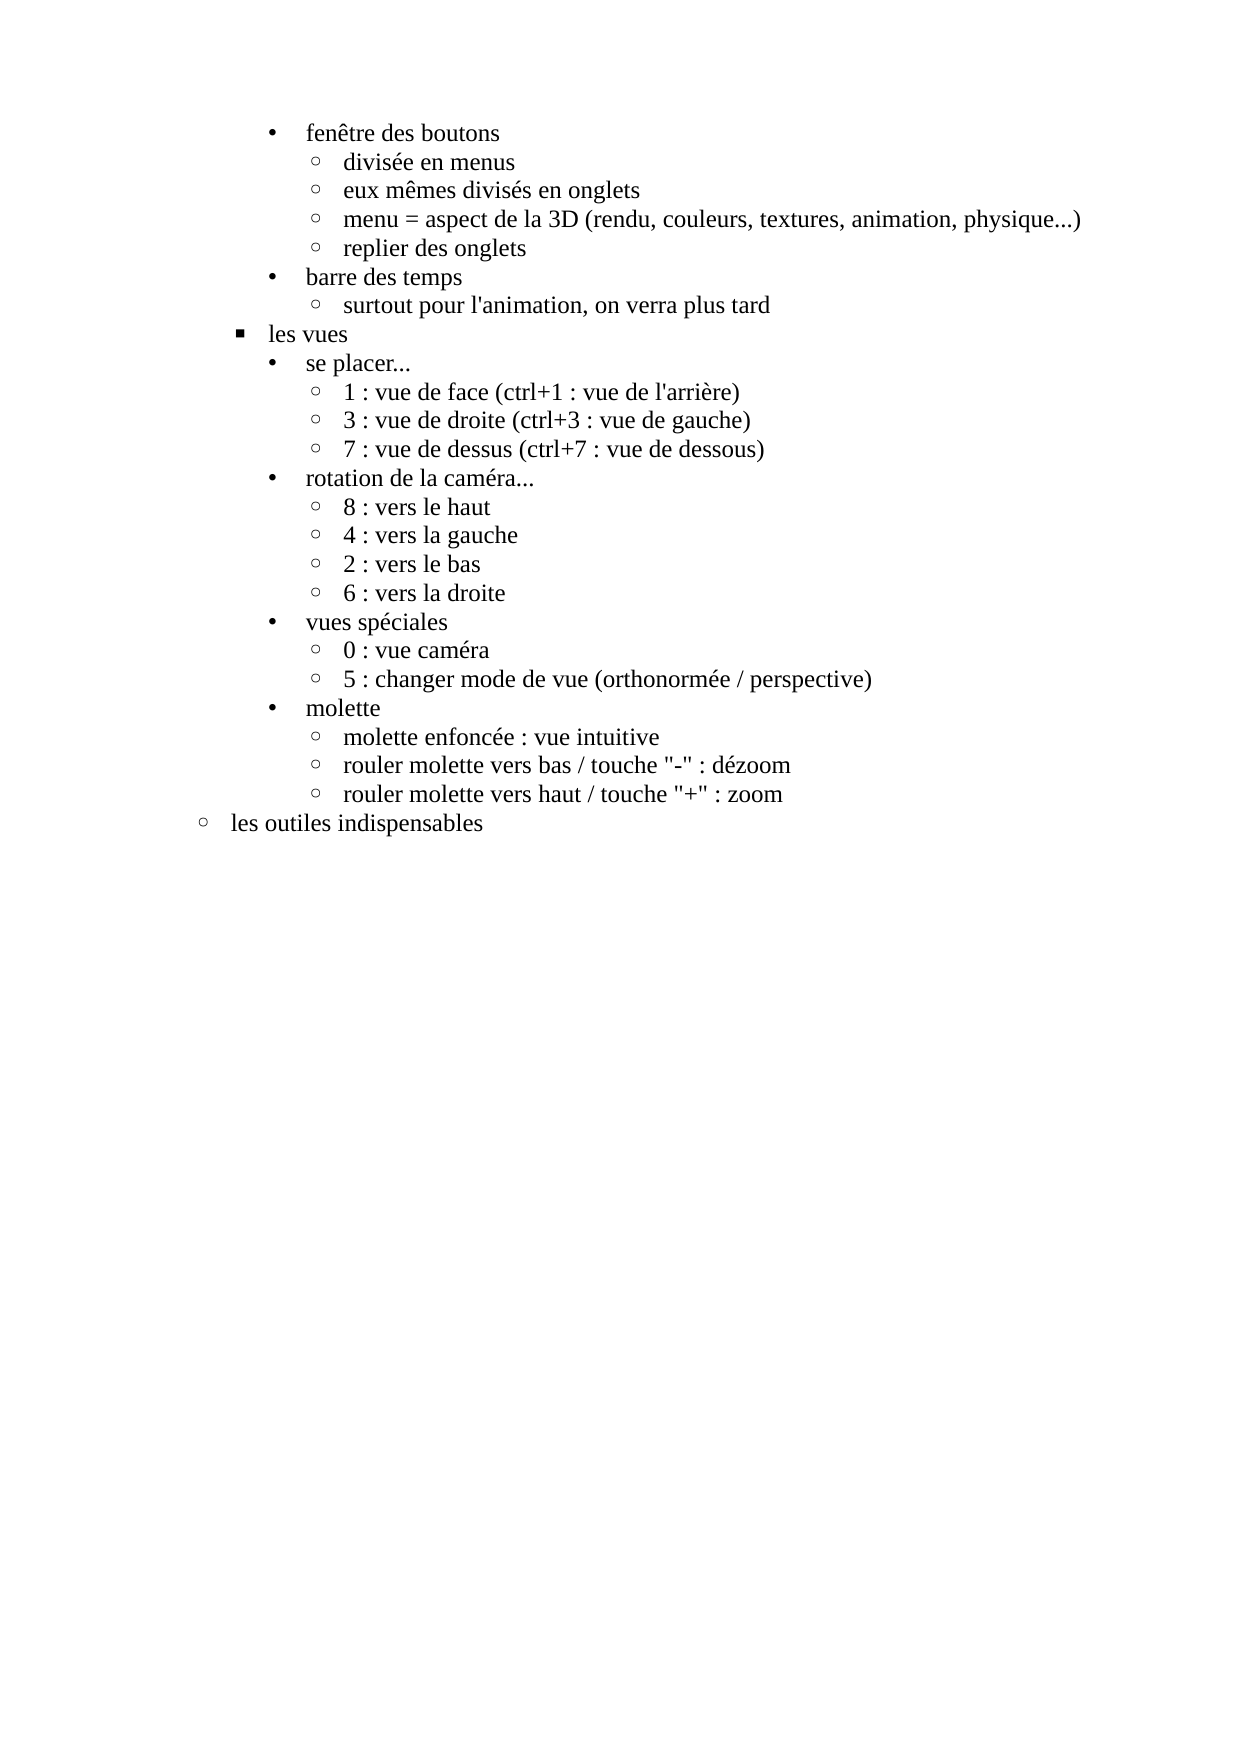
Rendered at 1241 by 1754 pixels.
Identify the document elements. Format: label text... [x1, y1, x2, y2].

list vues spéciales [268, 607, 1122, 636]
list rotation de la caméra... [268, 463, 1122, 492]
list 2 : vers le bas [306, 549, 1122, 578]
list divisée en menus [306, 147, 1122, 176]
list eux mêmes divisés en onglets [306, 176, 1122, 204]
list 6 : vers la droite [306, 578, 1122, 607]
list se placer... [268, 348, 1122, 377]
list fenêtre des boutons [268, 118, 1122, 147]
list 5 : changer mode de vue (orthonormée / perspective) [306, 664, 1122, 693]
list molette [268, 693, 1122, 722]
list menu = aspect de la 3D (rendu, couleurs, textures, animation, physique...) [306, 204, 1122, 233]
list rouler molette vers bas / touche "-" : dézoom [306, 751, 1122, 779]
list molette enfoncée : vue intuitive [306, 722, 1122, 751]
list 4 : vers la gauche [306, 521, 1122, 549]
list les outiles indispensables [193, 808, 1122, 837]
list surtout pour l'animation, on verra plus tard [306, 291, 1122, 319]
list 0 : vue caméra [306, 636, 1122, 664]
list barre des temps [268, 262, 1122, 291]
list rouler molette vers haut / touche "+" : zoom [306, 779, 1122, 808]
list 3 : vue de droite (ctrl+3 : vue de gauche) [306, 406, 1122, 434]
list 1 : vue de face (ctrl+1 : vue de l'arrière) [306, 377, 1122, 406]
list 8 : vers le haut [306, 492, 1122, 521]
list replier des onglets [306, 233, 1122, 262]
list les vues [231, 319, 1122, 348]
list 7 : vue de dessus (ctrl+7 : vue de dessous) [306, 434, 1122, 463]
